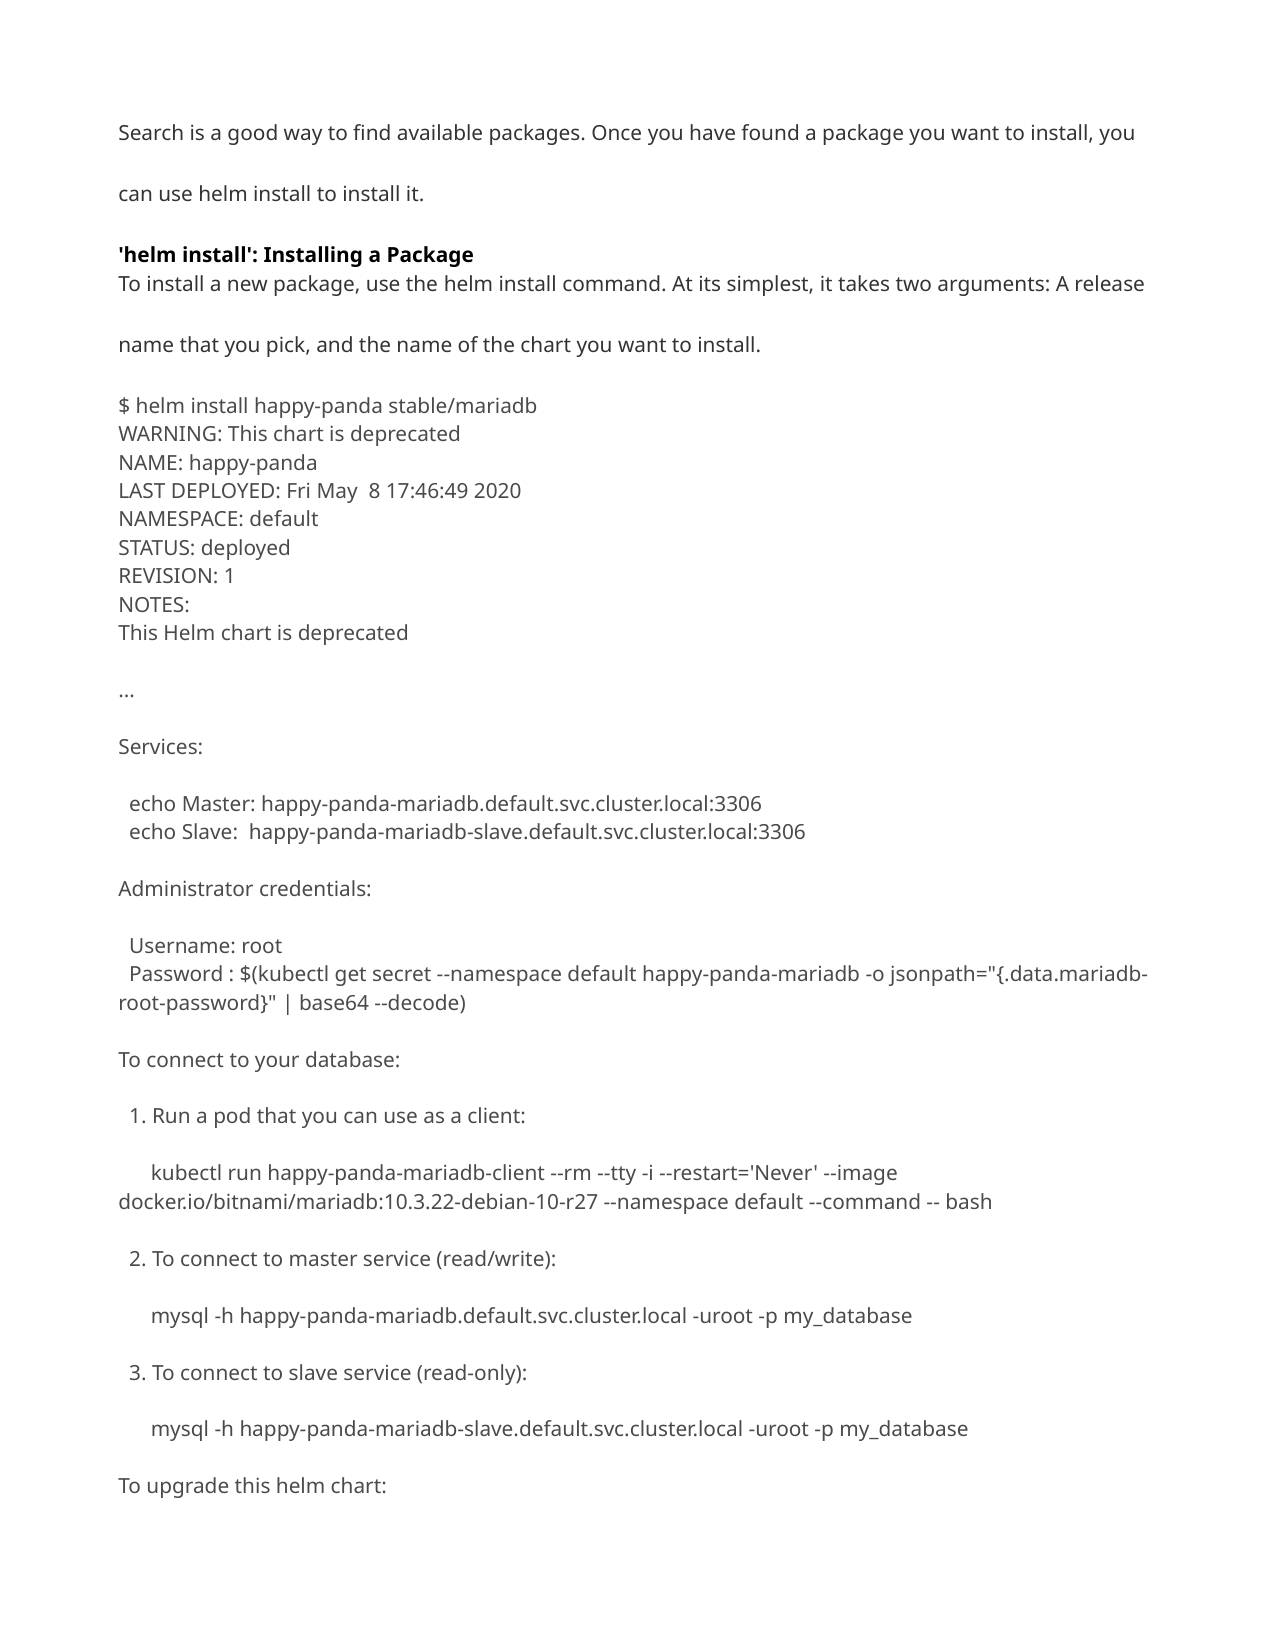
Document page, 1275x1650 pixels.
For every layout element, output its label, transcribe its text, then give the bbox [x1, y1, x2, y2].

text 2. To connect to master service (read/write): [118, 1244, 1157, 1272]
text WARNING: This chart is deprecated [118, 419, 1157, 448]
text Search is a good way to find available packages. Once you have found a package you want to install, you can use helm install to install it. [118, 118, 1157, 208]
text Administrator credentials: [118, 874, 1157, 903]
text $ helm install happy-panda stable/mariadb [118, 391, 1157, 419]
text NOTES: [118, 590, 1157, 618]
text REVISION: 1 [118, 561, 1157, 590]
text To upgrade this helm chart: [118, 1471, 1157, 1500]
text echo Slave: happy-panda-mariadb-slave.default.svc.cluster.local:3306 [118, 817, 1157, 846]
text 3. To connect to slave service (read-only): [118, 1358, 1157, 1386]
text echo Master: happy-panda-mariadb.default.svc.cluster.local:3306 [118, 789, 1157, 817]
text 1. Run a pod that you can use as a client: [118, 1102, 1157, 1130]
text mysql -h happy-panda-mariadb.default.svc.cluster.local -uroot -p my_database [118, 1301, 1157, 1329]
text Password : $(kubectl get secret --namespace default happy-panda-mariadb -o jsonpath="{.data.mariadb-root-password}" | base64 --decode) [118, 959, 1157, 1016]
text NAMESPACE: default [118, 504, 1157, 533]
text Username: root [118, 931, 1157, 959]
text To install a new package, use the helm install command. At its simplest, it takes two arguments: A release name that you pick, and the name of the chart you want to install. [118, 269, 1157, 358]
text mysql -h happy-panda-mariadb-slave.default.svc.cluster.local -uroot -p my_database [118, 1414, 1157, 1443]
text LAST DEPLOYED: Fri May 8 17:46:49 2020 [118, 476, 1157, 504]
text This Helm chart is deprecated [118, 618, 1157, 647]
text NAME: happy-panda [118, 448, 1157, 476]
text ... [118, 675, 1157, 703]
text STATUS: deployed [118, 533, 1157, 561]
subtitle 'helm install': Installing a Package [118, 240, 1157, 269]
text To connect to your database: [118, 1045, 1157, 1073]
text kubectl run happy-panda-mariadb-client --rm --tty -i --restart='Never' --image docker.io/bitnami/mariadb:10.3.22-debian-10-r27 --namespace default --command -- bash [118, 1158, 1157, 1215]
text Services: [118, 732, 1157, 760]
